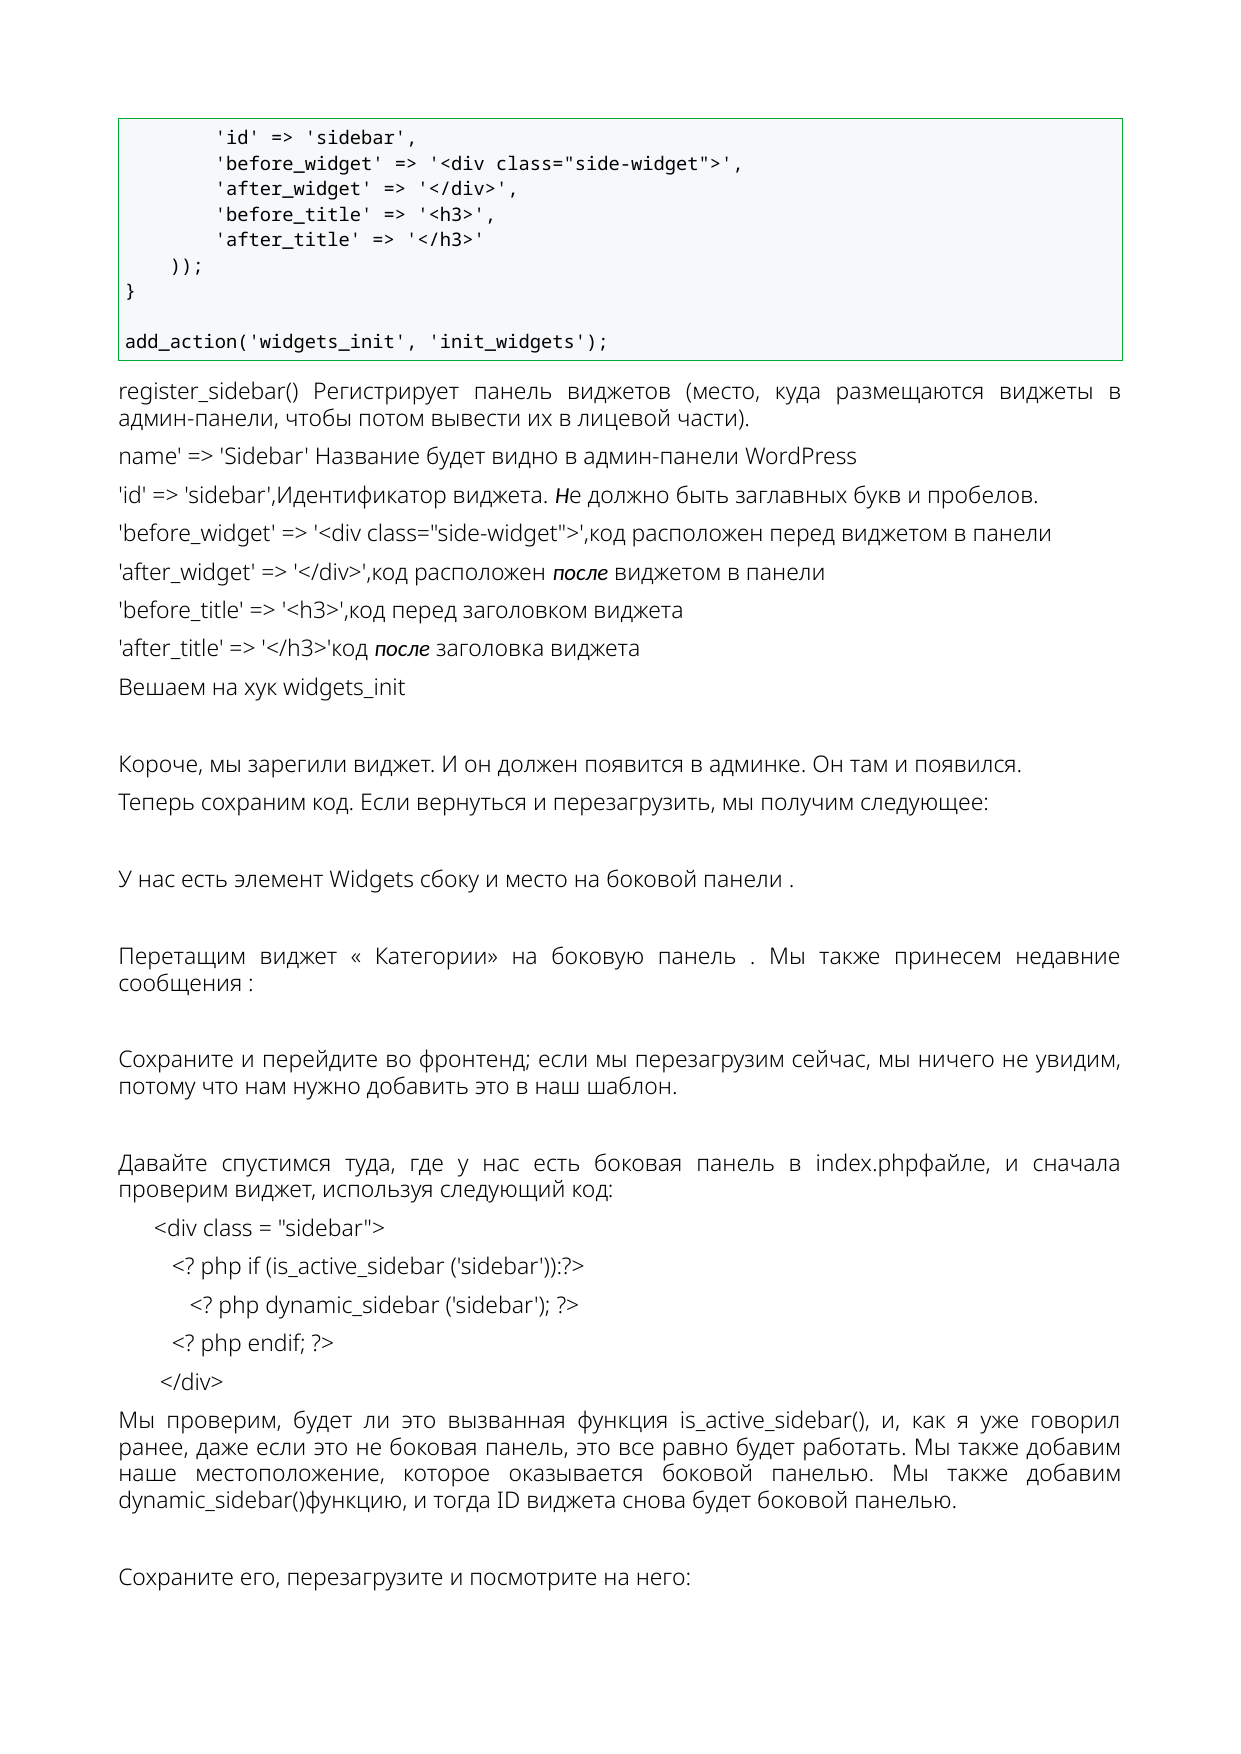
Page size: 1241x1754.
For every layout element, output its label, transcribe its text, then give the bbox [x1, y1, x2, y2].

text </div> [118, 1369, 1122, 1395]
text Сохраните его, перезагрузите и посмотрите на него: [118, 1564, 1122, 1590]
text 'before_widget' => '<div class="side-widget">',код расположен перед виджетом в панели [118, 520, 1122, 547]
text 'before_title' => '<h3>',код перед заголовком виджета [118, 597, 1122, 624]
text 'after_widget' => '</div>', [119, 169, 1122, 195]
text 'before_widget' => '<div class="side-widget">', [119, 144, 1122, 169]
text register_sidebar() Регистрирует панель виджетов (место, куда размещаются виджеты в админ-панели, чтобы потом вывести их в лицевой части). [118, 378, 1122, 432]
text Давайте спустимся туда, где у нас есть боковая панель в index.phpфайле, и сначала проверим виджет, используя следующий код: [118, 1150, 1122, 1203]
text Вешаем на хук widgets_init [118, 674, 1122, 701]
text Короче, мы зарегили виджет. И он должен появится в админке. Он там и появился. [118, 751, 1122, 777]
text 'after_title' => '</h3>'код после заголовка виджета [118, 636, 1122, 662]
text <? php endif; ?> [118, 1330, 1122, 1357]
text add_action('widgets_init', 'init_widgets'); [119, 322, 1122, 360]
text } [119, 271, 1122, 297]
text )); [119, 246, 1122, 271]
text 'after_title' => '</h3>' [119, 220, 1122, 246]
text Теперь сохраним код. Если вернуться и перезагрузить, мы получим следующее: [118, 789, 1122, 816]
text <? php if (is_active_sidebar ('sidebar')):?> [118, 1253, 1122, 1280]
text 'before_title' => '<h3>', [119, 195, 1122, 220]
text name' => 'Sidebar' Название будет видно в админ-панели WordPress [118, 443, 1122, 470]
text <? php dynamic_sidebar ('sidebar'); ?> [118, 1292, 1122, 1318]
text 'after_widget' => '</div>',код расположен после виджетом в панели [118, 559, 1122, 585]
text Мы проверим, будет ли это вызванная функция is_active_sidebar(), и, как я уже говорил ранее, даже если это не боковая панель, это все равно будет работать. Мы также добавим наше местоположение, которое оказывается боковой панелью. Мы также добавим dynamic_sidebar()функцию, и тогда ID виджета снова будет боковой панелью. [118, 1407, 1122, 1513]
text <div class = "sidebar"> [118, 1215, 1122, 1242]
text 'id' => 'sidebar', [119, 119, 1122, 144]
text У нас есть элемент Widgets сбоку и место на боковой панели . [118, 866, 1122, 893]
text Сохраните и перейдите во фронтенд; если мы перезагрузим сейчас, мы ничего не увидим, потому что нам нужно добавить это в наш шаблон. [118, 1047, 1122, 1100]
text Перетащим виджет « Категории» на боковую панель . Мы также принесем недавние сообщения : [118, 943, 1122, 996]
text 'id' => 'sidebar',Идентификатор виджета. Не должно быть заглавных букв и пробелов. [118, 482, 1122, 508]
